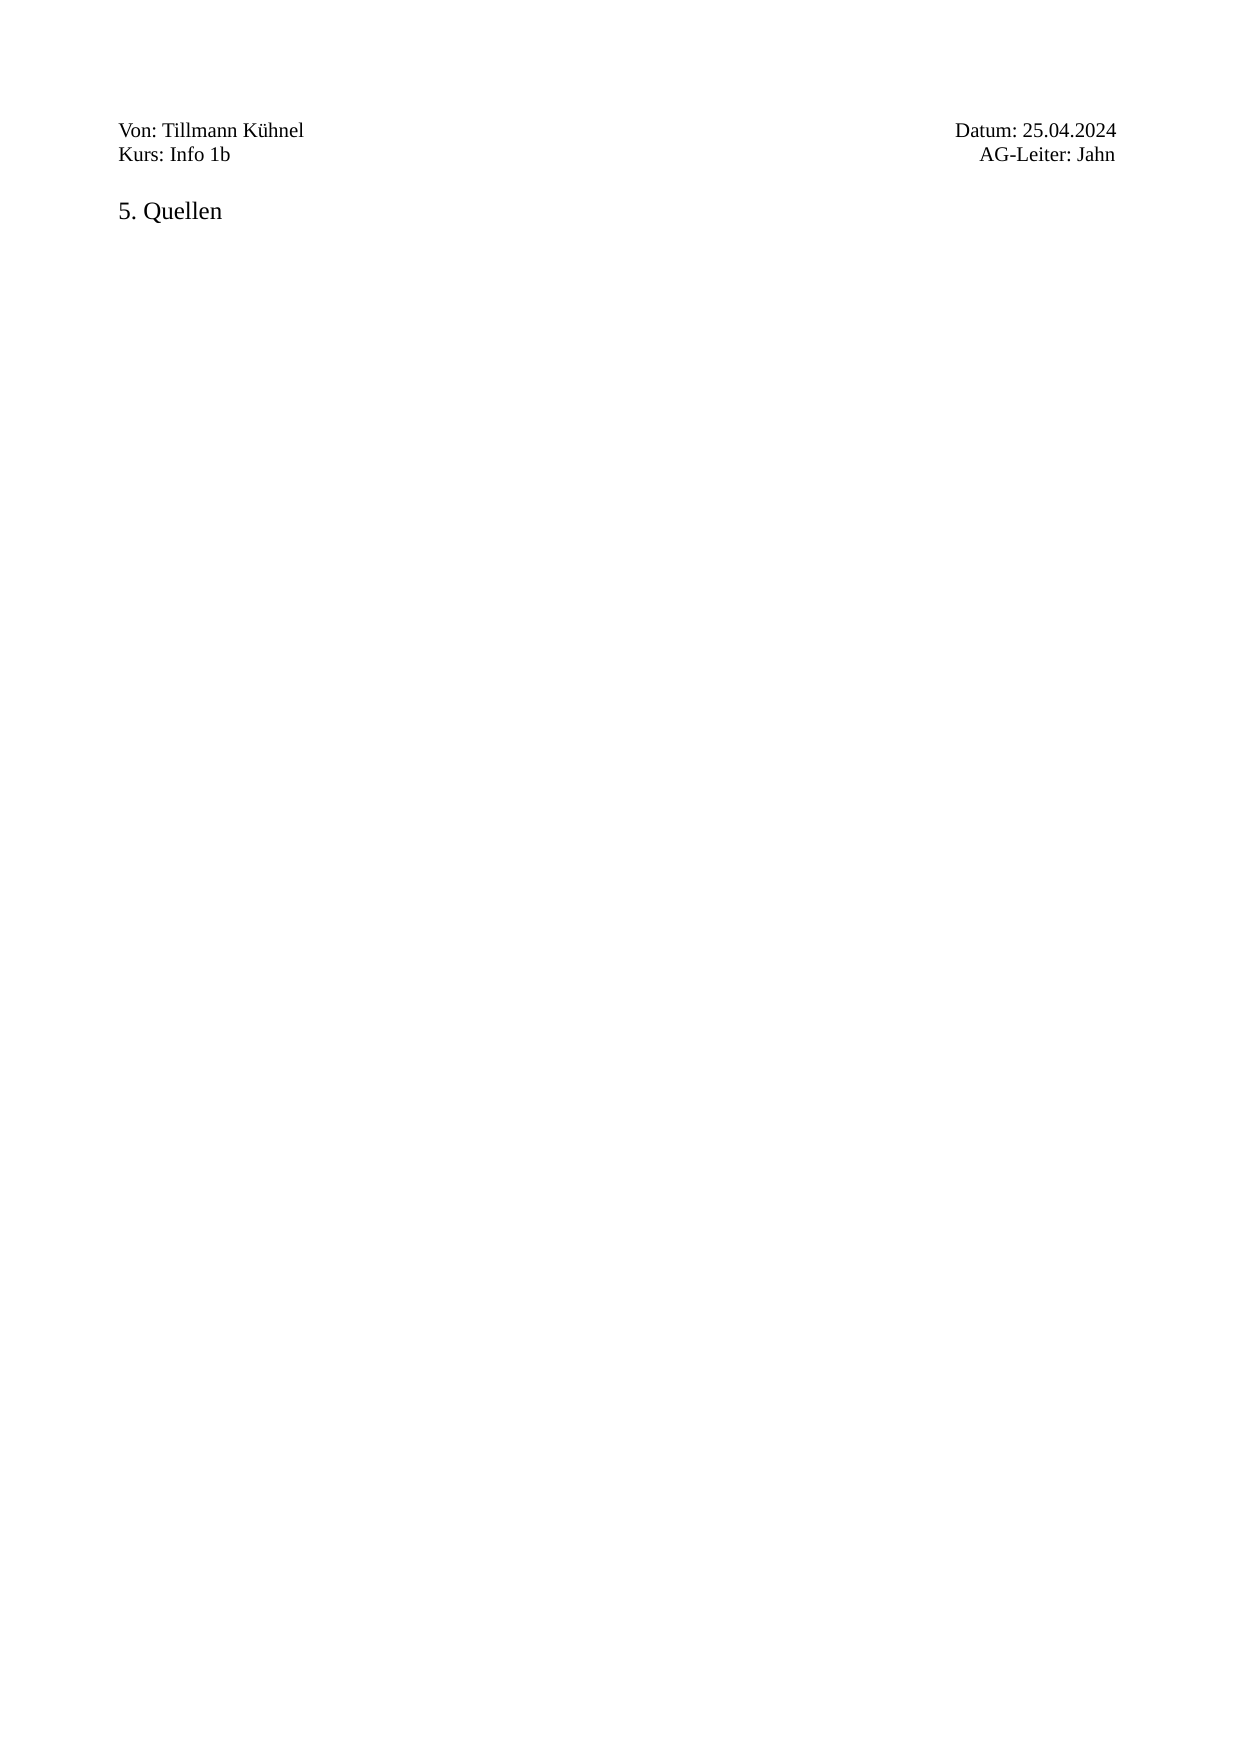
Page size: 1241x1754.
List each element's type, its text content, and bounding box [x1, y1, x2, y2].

text 5. Quellen [118, 196, 1122, 224]
